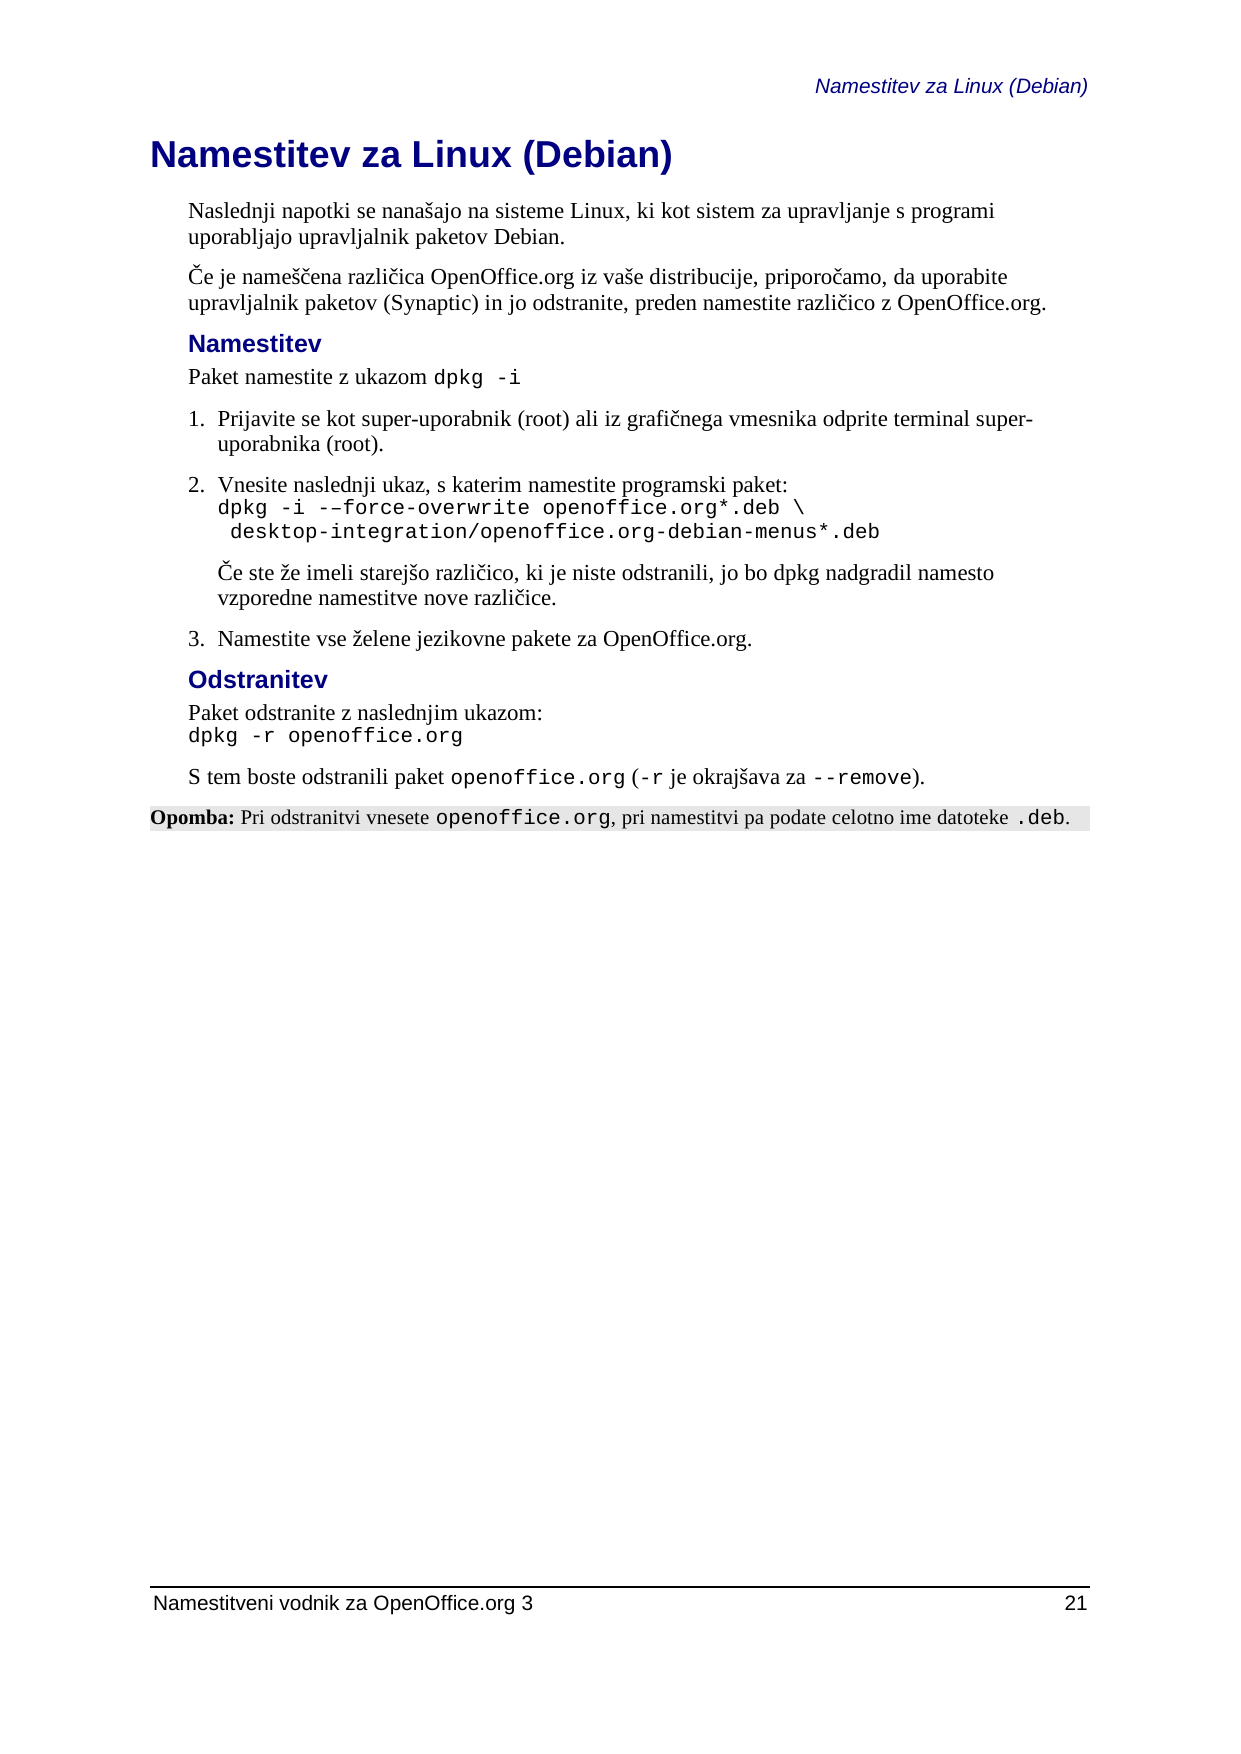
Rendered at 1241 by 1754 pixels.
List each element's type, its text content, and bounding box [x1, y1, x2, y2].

list Prijavite se kot super-uporabnik (root) ali iz grafičnega vmesnika odprite terminal super-uporabnika (root). [188, 406, 1090, 457]
text Opomba: Pri odstranitvi vnesete openoffice.org, pri namestitvi pa podate celotno ime datoteke .deb. [150, 806, 1090, 831]
subtitle Namestitev [188, 330, 1090, 358]
text S tem boste odstranili paket openoffice.org (-r je okrajšava za --remove). [188, 764, 1090, 791]
list Namestite vse želene jezikovne pakete za OpenOffice.org. [188, 626, 1090, 651]
list Če ste že imeli starejšo različico, ki je niste odstranili, jo bo dpkg nadgradil namesto vzporedne namestitve nove različice. [188, 560, 1090, 611]
text Če je nameščena različica OpenOffice.org iz vaše distribucije, priporočamo, da uporabite upravljalnik paketov (Synaptic) in jo odstranite, preden namestite različico z OpenOffice.org. [188, 264, 1090, 315]
text Paket odstranite z naslednjim ukazom: dpkg -r openoffice.org [188, 700, 1090, 749]
text Naslednji napotki se nanašajo na sisteme Linux, ki kot sistem za upravljanje s programi uporabljajo upravljalnik paketov Debian. [188, 198, 1090, 249]
subtitle Odstranitev [188, 666, 1090, 694]
text Paket namestite z ukazom dpkg -i [188, 364, 1090, 391]
list Vnesite naslednji ukaz, s katerim namestite programski paket: dpkg -i -–force-overwrite openoffice.org*.deb \ desktop-integration/openoffice.org-debian-menus*.deb [188, 472, 1090, 545]
subtitle Namestitev za Linux (Debian) [150, 134, 1090, 176]
